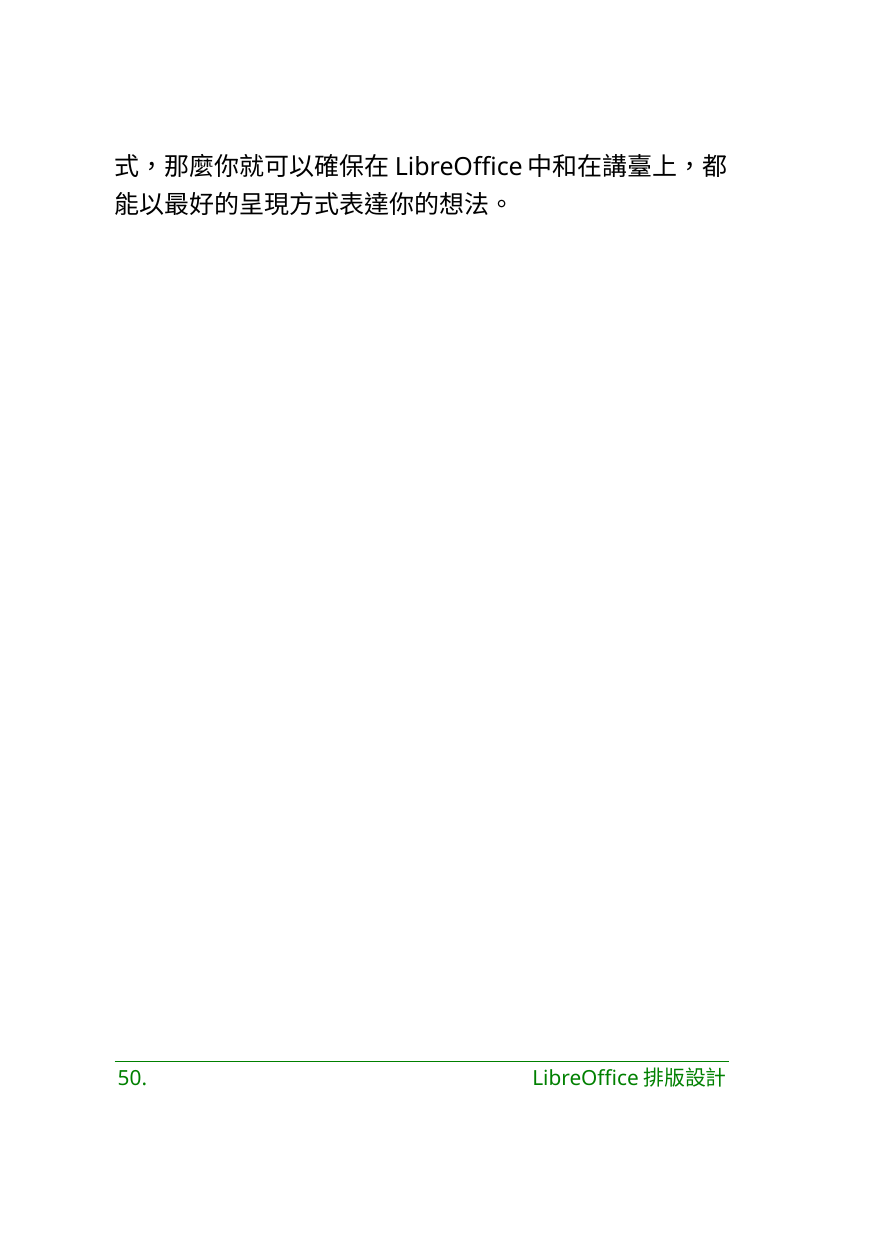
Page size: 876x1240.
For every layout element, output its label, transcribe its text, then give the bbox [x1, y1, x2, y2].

text 式，那麼你就可以確保在LibreOffice中和在講臺上，都能以最好的呈現方式表達你的想法。 [114, 146, 729, 221]
